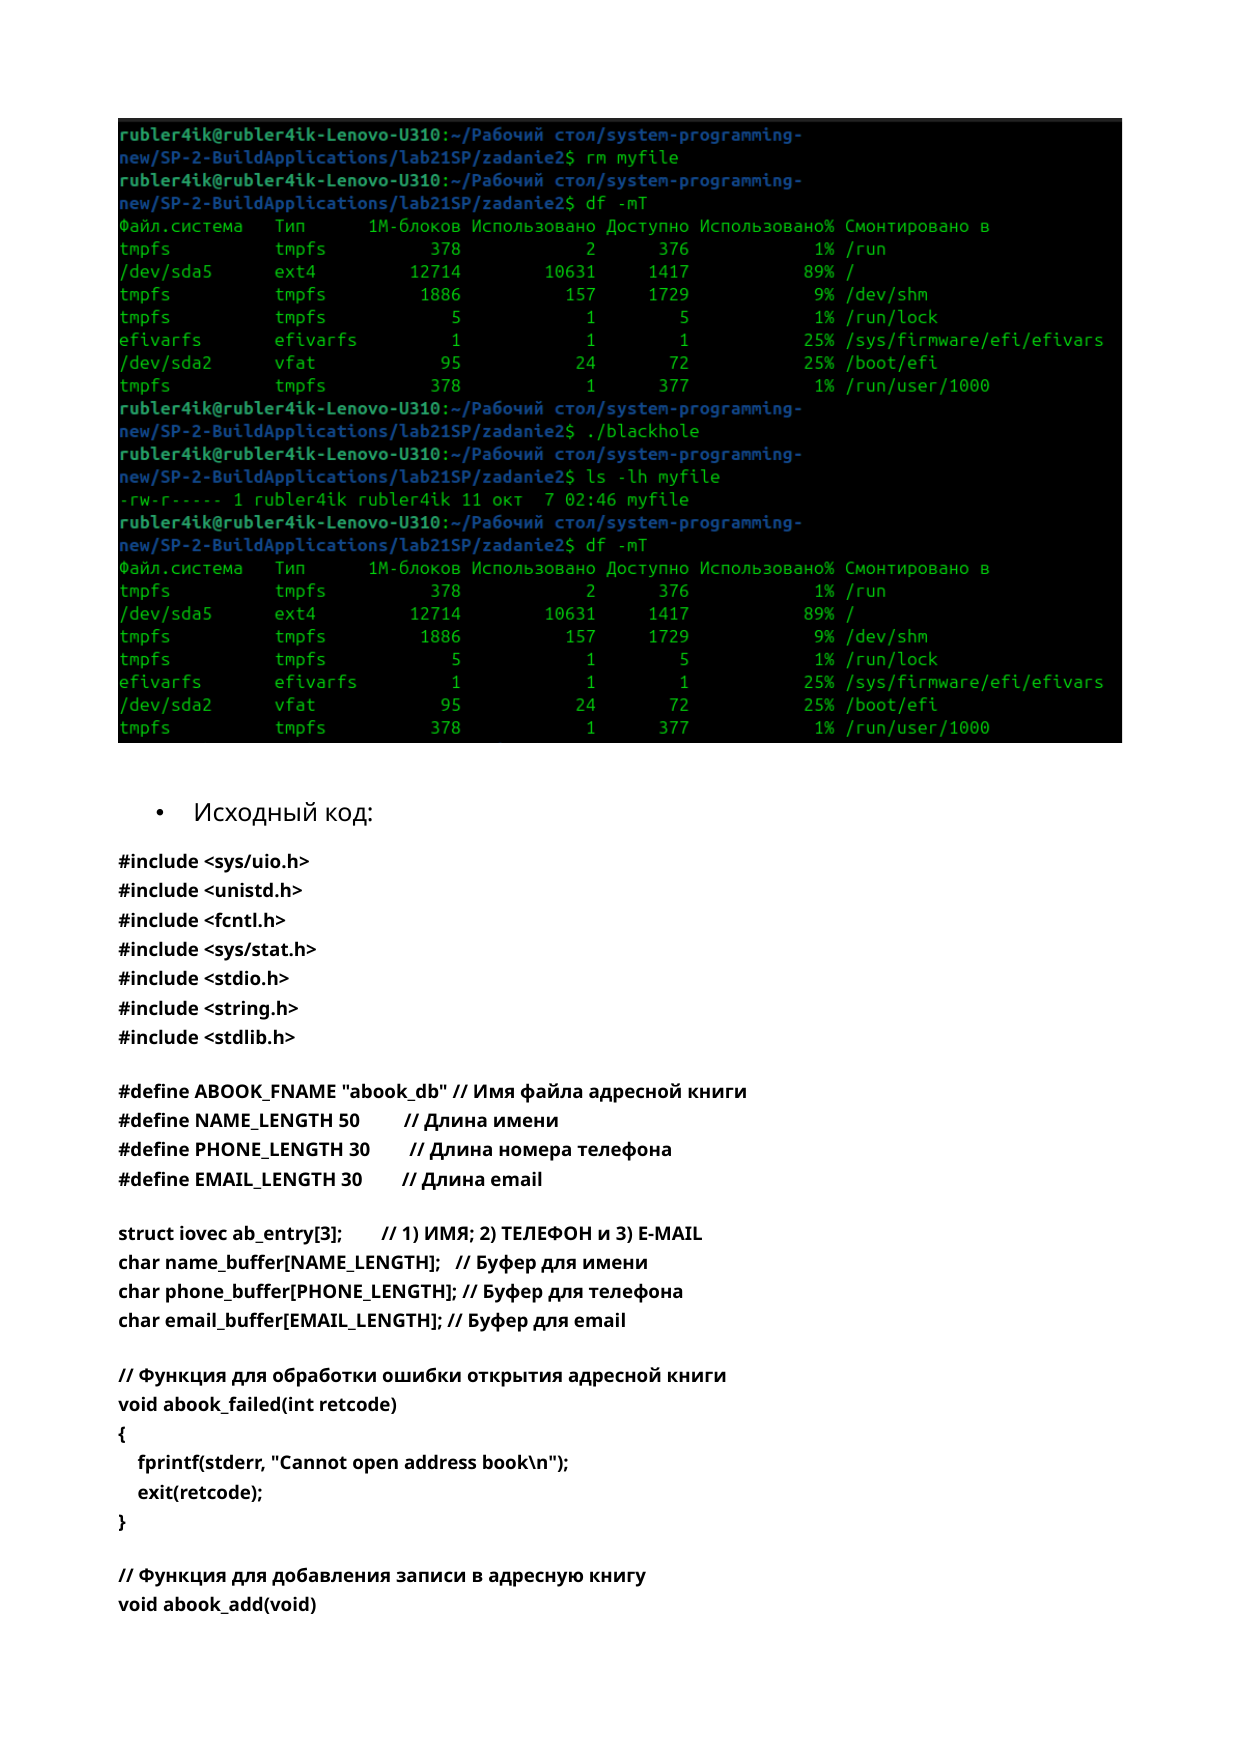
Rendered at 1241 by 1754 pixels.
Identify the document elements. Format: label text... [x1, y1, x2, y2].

text #include <sys/stat.h> [118, 936, 1122, 962]
text void abook_failed(int retcode) [118, 1391, 1122, 1417]
text struct iovec ab_entry[3]; // 1) ИМЯ; 2) ТЕЛЕФОН и 3) E-MAIL [118, 1220, 1122, 1246]
text char email_buffer[EMAIL_LENGTH]; // Буфер для email [118, 1308, 1122, 1333]
text } [118, 1508, 1122, 1534]
text void abook_add(void) [118, 1592, 1122, 1617]
text { [118, 1420, 1122, 1446]
text #include <fcntl.h> [118, 907, 1122, 932]
text char name_buffer[NAME_LENGTH]; // Буфер для имени [118, 1249, 1122, 1275]
text #include <stdlib.h> [118, 1024, 1122, 1049]
picture [118, 118, 1123, 743]
text #define NAME_LENGTH 50 // Длина имени [118, 1107, 1122, 1133]
list Исходный код: [156, 795, 1122, 829]
text // Функция для обработки ошибки открытия адресной книги [118, 1362, 1122, 1387]
text fprintf(stderr, "Cannot open address book\n"); [118, 1450, 1122, 1475]
text #include <unistd.h> [118, 878, 1122, 903]
text // Функция для добавления записи в адресную книгу [118, 1562, 1122, 1588]
text char phone_buffer[PHONE_LENGTH]; // Буфер для телефона [118, 1278, 1122, 1304]
text #define EMAIL_LENGTH 30 // Длина email [118, 1166, 1122, 1191]
text #include <string.h> [118, 995, 1122, 1020]
text #define PHONE_LENGTH 30 // Длина номера телефона [118, 1137, 1122, 1162]
text exit(retcode); [118, 1479, 1122, 1504]
text #include <sys/uio.h> [118, 848, 1122, 874]
text #define ABOOK_FNAME "abook_db" // Имя файла адресной книги [118, 1078, 1122, 1104]
text #include <stdio.h> [118, 966, 1122, 991]
